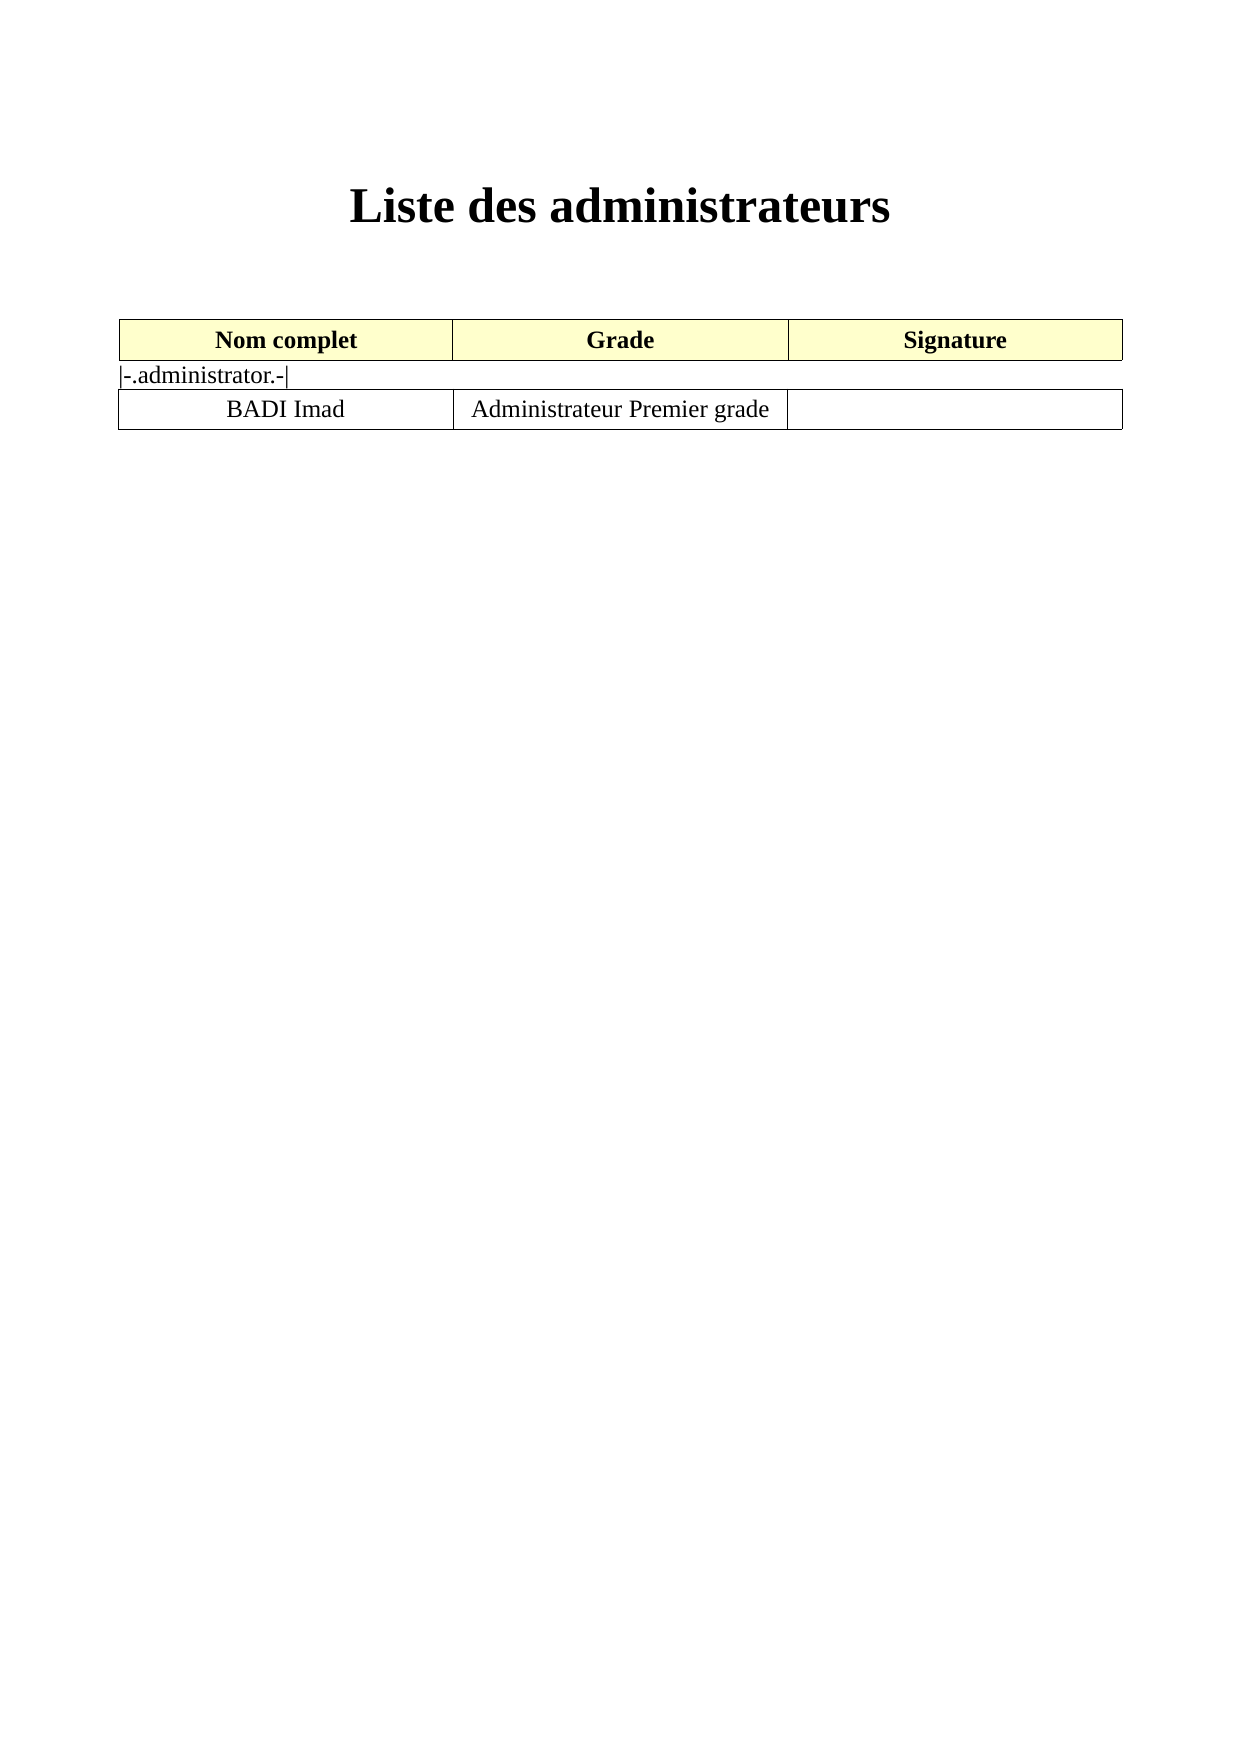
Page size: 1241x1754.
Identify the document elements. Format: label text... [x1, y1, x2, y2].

table_header BADI Imad [119, 390, 453, 429]
table_header [788, 390, 1122, 429]
table_header Nom complet [120, 320, 452, 360]
text Liste des administrateurs [118, 176, 1122, 233]
table_header Grade [453, 320, 788, 360]
text |-.administrator.-| [118, 360, 1122, 388]
table_header Signature [789, 320, 1122, 360]
table_header Administrateur Premier grade [454, 390, 787, 429]
